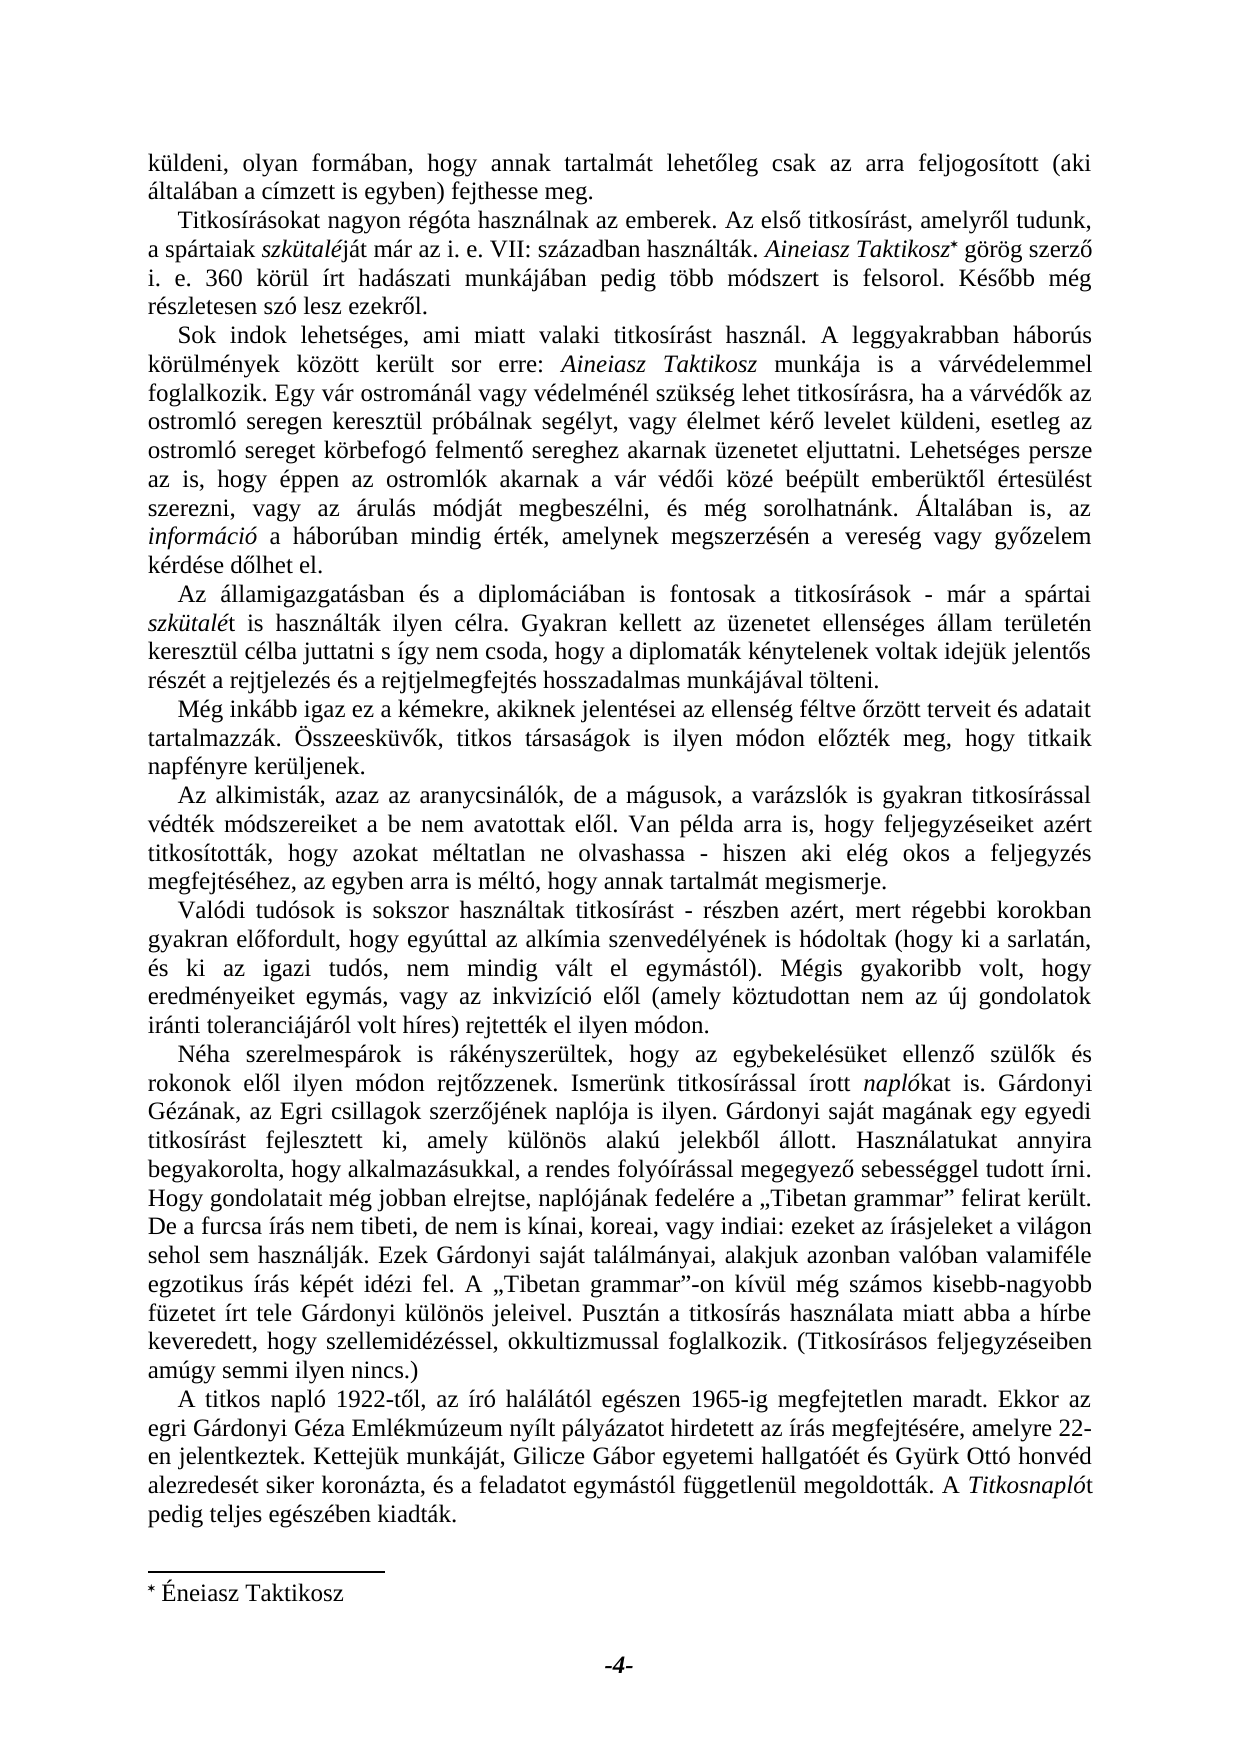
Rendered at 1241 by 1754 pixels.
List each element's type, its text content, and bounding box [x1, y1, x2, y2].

text Néha szerelmespárok is rákényszerültek, hogy az egybekelésüket ellenző szülők és rokonok elől ilyen módon rejtőzzenek. Ismerünk titkosírással írott naplókat is. Gárdonyi Gézának, az Egri csillagok szerzőjének naplója is ilyen. Gárdonyi saját magának egy egyedi titkosírást fejlesztett ki, amely különös alakú jelekből állott. Használatukat annyira begyakorolta, hogy alkalmazásukkal, a rendes folyóírással megegyező sebességgel tudott írni. Hogy gondolatait még jobban elrejtse, naplójának fedelére a „Tibetan grammar” felirat került. De a furcsa írás nem tibeti, de nem is kínai, koreai, vagy indiai: ezeket az írásjeleket a világon sehol sem használják. Ezek Gárdonyi saját találmányai, alakjuk azonban valóban valamiféle egzotikus írás képét idézi fel. A „Tibetan grammar”-on kívül még számos kisebb-nagyobb füzetet írt tele Gárdonyi különös jeleivel. Pusztán a titkosírás használata miatt abba a hírbe keveredett, hogy szellemidézéssel, okkultizmussal foglalkozik. (Titkosírásos feljegyzéseiben amúgy semmi ilyen nincs.) [148, 1039, 1093, 1384]
text Éneiasz Taktikosz [148, 1578, 1093, 1606]
text Valódi tudósok is sokszor használtak titkosírást - részben azért, mert régebbi korokban gyakran előfordult, hogy egyúttal az alkímia szenvedélyének is hódoltak (hogy ki a sarlatán, és ki az igazi tudós, nem mindig vált el egymástól). Mégis gyakoribb volt, hogy eredményeiket egymás, vagy az inkvizíció elől (amely köztudottan nem az új gondolatok iránti toleranciájáról volt híres) rejtették el ilyen módon. [148, 895, 1093, 1039]
text A titkos napló 1922-től, az író halálától egészen 1965-ig megfejtetlen maradt. Ekkor az egri Gárdonyi Géza Emlékmúzeum nyílt pályázatot hirdetett az írás megfejtésére, amelyre 22-en jelentkeztek. Kettejük munkáját, Gilicze Gábor egyetemi hallgatóét és Gyürk Ottó honvéd alezredesét siker koronázta, és a feladatot egymástól függetlenül megoldották. A Titkosnaplót pedig teljes egészében kiadták. [148, 1384, 1093, 1528]
text küldeni, olyan formában, hogy annak tartalmát lehetőleg csak az arra feljogosított (aki általában a címzett is egyben) fejthesse meg. [148, 148, 1093, 205]
text Sok indok lehetséges, ami miatt valaki titkosírást használ. A leggyakrabban háborús körülmények között került sor erre: Aineiasz Taktikosz munkája is a várvédelemmel foglalkozik. Egy vár ostrománál vagy védelménél szükség lehet titkosírásra, ha a várvédők az ostromló seregen keresztül próbálnak segélyt, vagy élelmet kérő levelet küldeni, esetleg az ostromló sereget körbefogó felmentő sereghez akarnak üzenetet eljuttatni. Lehetséges persze az is, hogy éppen az ostromlók akarnak a vár védői közé beépült emberüktől értesülést szerezni, vagy az árulás módját megbeszélni, és még sorolhatnánk. Általában is, az információ a háborúban mindig érték, amelynek megszerzésén a vereség vagy győzelem kérdése dőlhet el. [148, 320, 1093, 579]
text Az államigazgatásban és a diplomáciában is fontosak a titkosírások - már a spártai szkütalét is használták ilyen célra. Gyakran kellett az üzenetet ellenséges állam területén keresztül célba juttatni s így nem csoda, hogy a diplomaták kénytelenek voltak idejük jelentős részét a rejtjelezés és a rejtjelmegfejtés hosszadalmas munkájával tölteni. [148, 579, 1093, 694]
text Titkosírásokat nagyon régóta használnak az emberek. Az első titkosírást, amelyről tudunk, a spártaiak szkütaléját már az i. e. VII: században használták. Aineiasz Taktikosz görög szerző i. e. 360 körül írt hadászati munkájában pedig több módszert is felsorol. Később még részletesen szó lesz ezekről. [148, 205, 1093, 320]
text Még inkább igaz ez a kémekre, akiknek jelentései az ellenség féltve őrzött terveit és adatait tartalmazzák. Összeesküvők, titkos társaságok is ilyen módon előzték meg, hogy titkaik napfényre kerüljenek. [148, 694, 1093, 780]
text Az alkimisták, azaz az aranycsinálók, de a mágusok, a varázslók is gyakran titkosírással védték módszereiket a be nem avatottak elől. Van példa arra is, hogy feljegyzéseiket azért titkosították, hogy azokat méltatlan ne olvashassa - hiszen aki elég okos a feljegyzés megfejtéséhez, az egyben arra is méltó, hogy annak tartalmát megismerje. [148, 780, 1093, 895]
